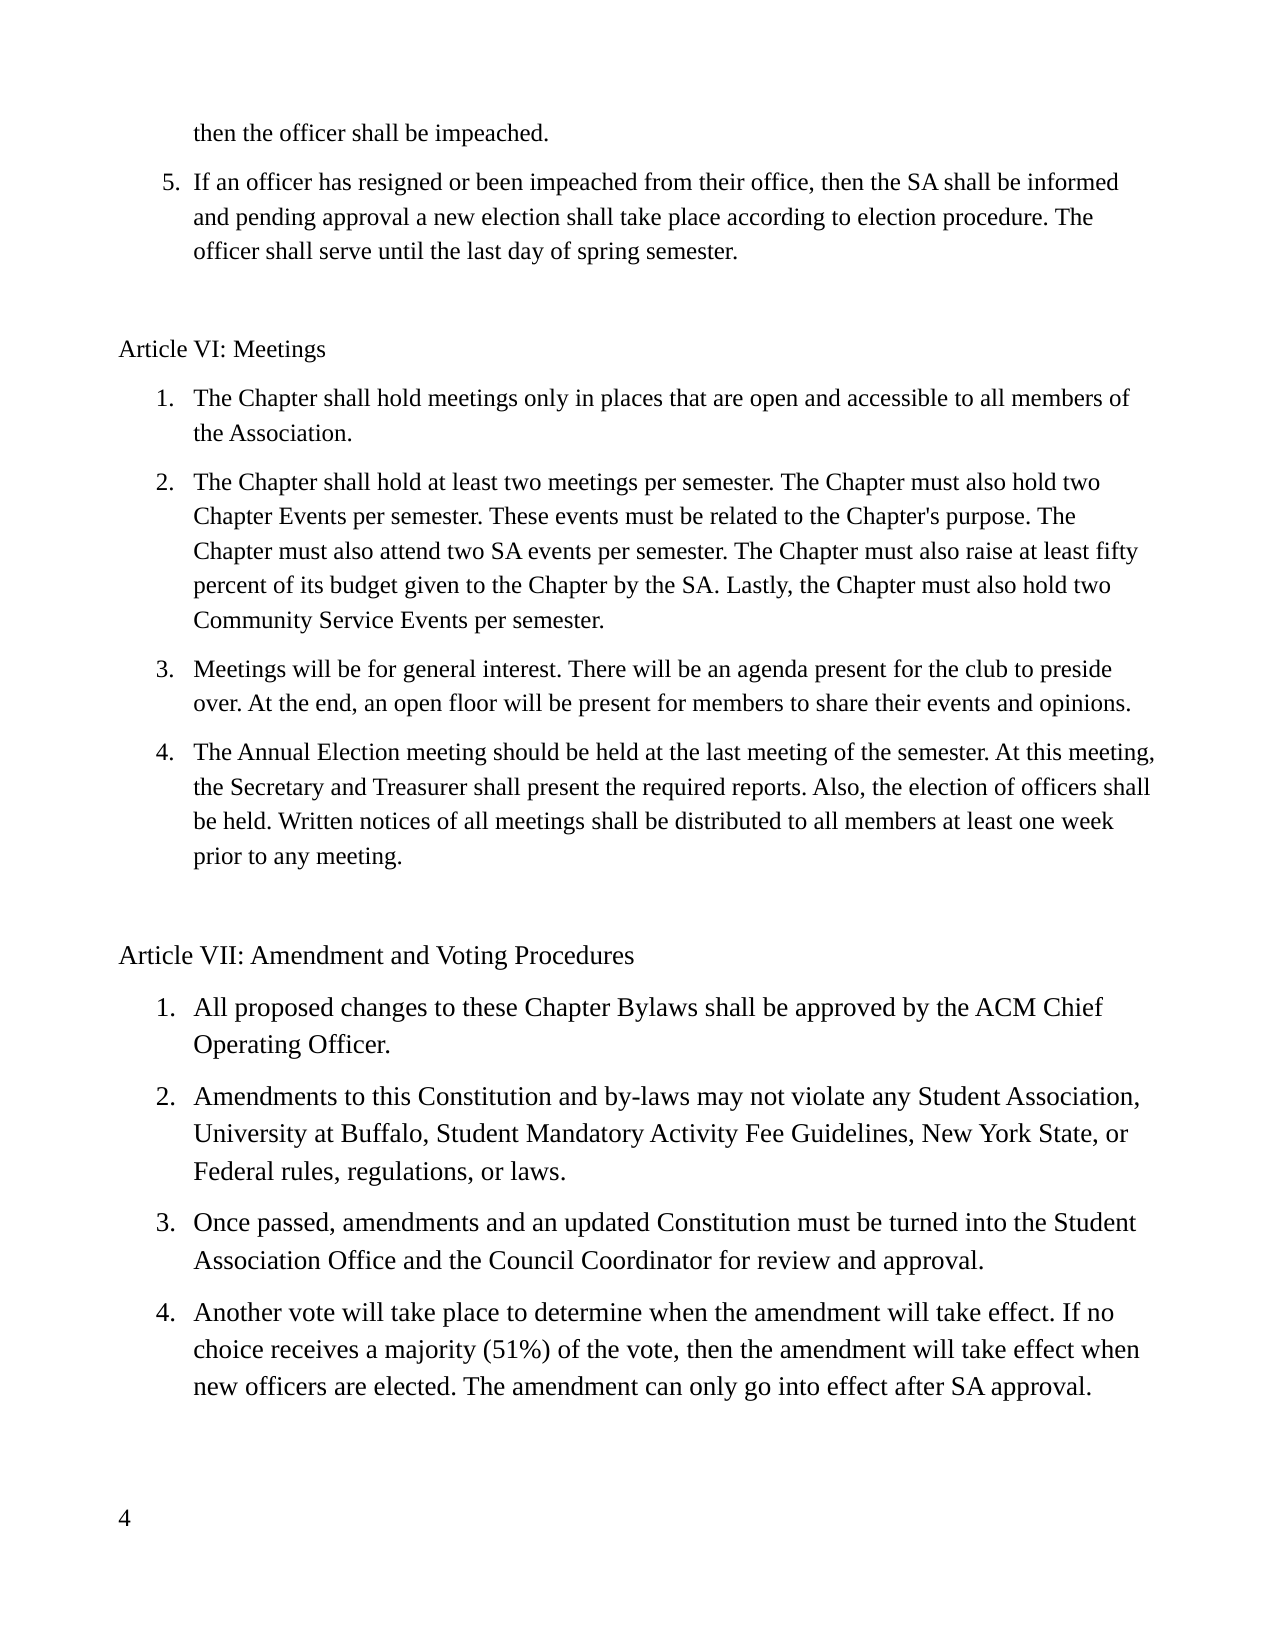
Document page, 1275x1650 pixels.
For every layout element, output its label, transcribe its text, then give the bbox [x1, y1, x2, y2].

list If an officer has resigned or been impeached from their office, then the SA shall be informed and pending approval a new election shall take place according to election procedure. The officer shall serve until the last day of spring semester. [156, 167, 1157, 265]
list Another vote will take place to determine when the amendment will take effect. If no choice receives a majority (51%) of the vote, then the amendment will take effect when new officers are elected. The amendment can only go into effect after SA approval. [156, 1296, 1157, 1401]
list All proposed changes to these Chapter Bylaws shall be approved by the ACM Chief Operating Officer. [156, 991, 1157, 1059]
list The Annual Election meeting should be held at the last meeting of the semester. At this meeting, the Secretary and Treasurer shall present the required reports. Also, the election of officers shall be held. Written notices of all meetings shall be distributed to all members at least one week prior to any meeting. [156, 737, 1157, 869]
list then the officer shall be impeached. [156, 118, 1157, 147]
text Article VI: Meetings [118, 334, 1157, 363]
list The Chapter shall hold at least two meetings per semester. The Chapter must also hold two Chapter Events per semester. These events must be related to the Chapter's purpose. The Chapter must also attend two SA events per semester. The Chapter must also raise at least fifty percent of its budget given to the Chapter by the SA. Lastly, the Chapter must also hold two Community Service Events per semester. [156, 467, 1157, 633]
list Amendments to this Constitution and by-laws may not violate any Student Association, University at Buffalo, Student Mandatory Activity Fee Guidelines, New York State, or Federal rules, regulations, or laws. [156, 1080, 1157, 1186]
list Meetings will be for general interest. There will be an agenda present for the club to preside over. At the end, an open floor will be present for members to share their events and opinions. [156, 654, 1157, 717]
list The Chapter shall hold meetings only in places that are open and accessible to all members of the Association. [156, 383, 1157, 447]
list Once passed, amendments and an updated Constitution must be turned into the Student Association Office and the Council Coordinator for review and approval. [156, 1206, 1157, 1275]
text Article VII: Amendment and Voting Procedures [118, 939, 1157, 970]
